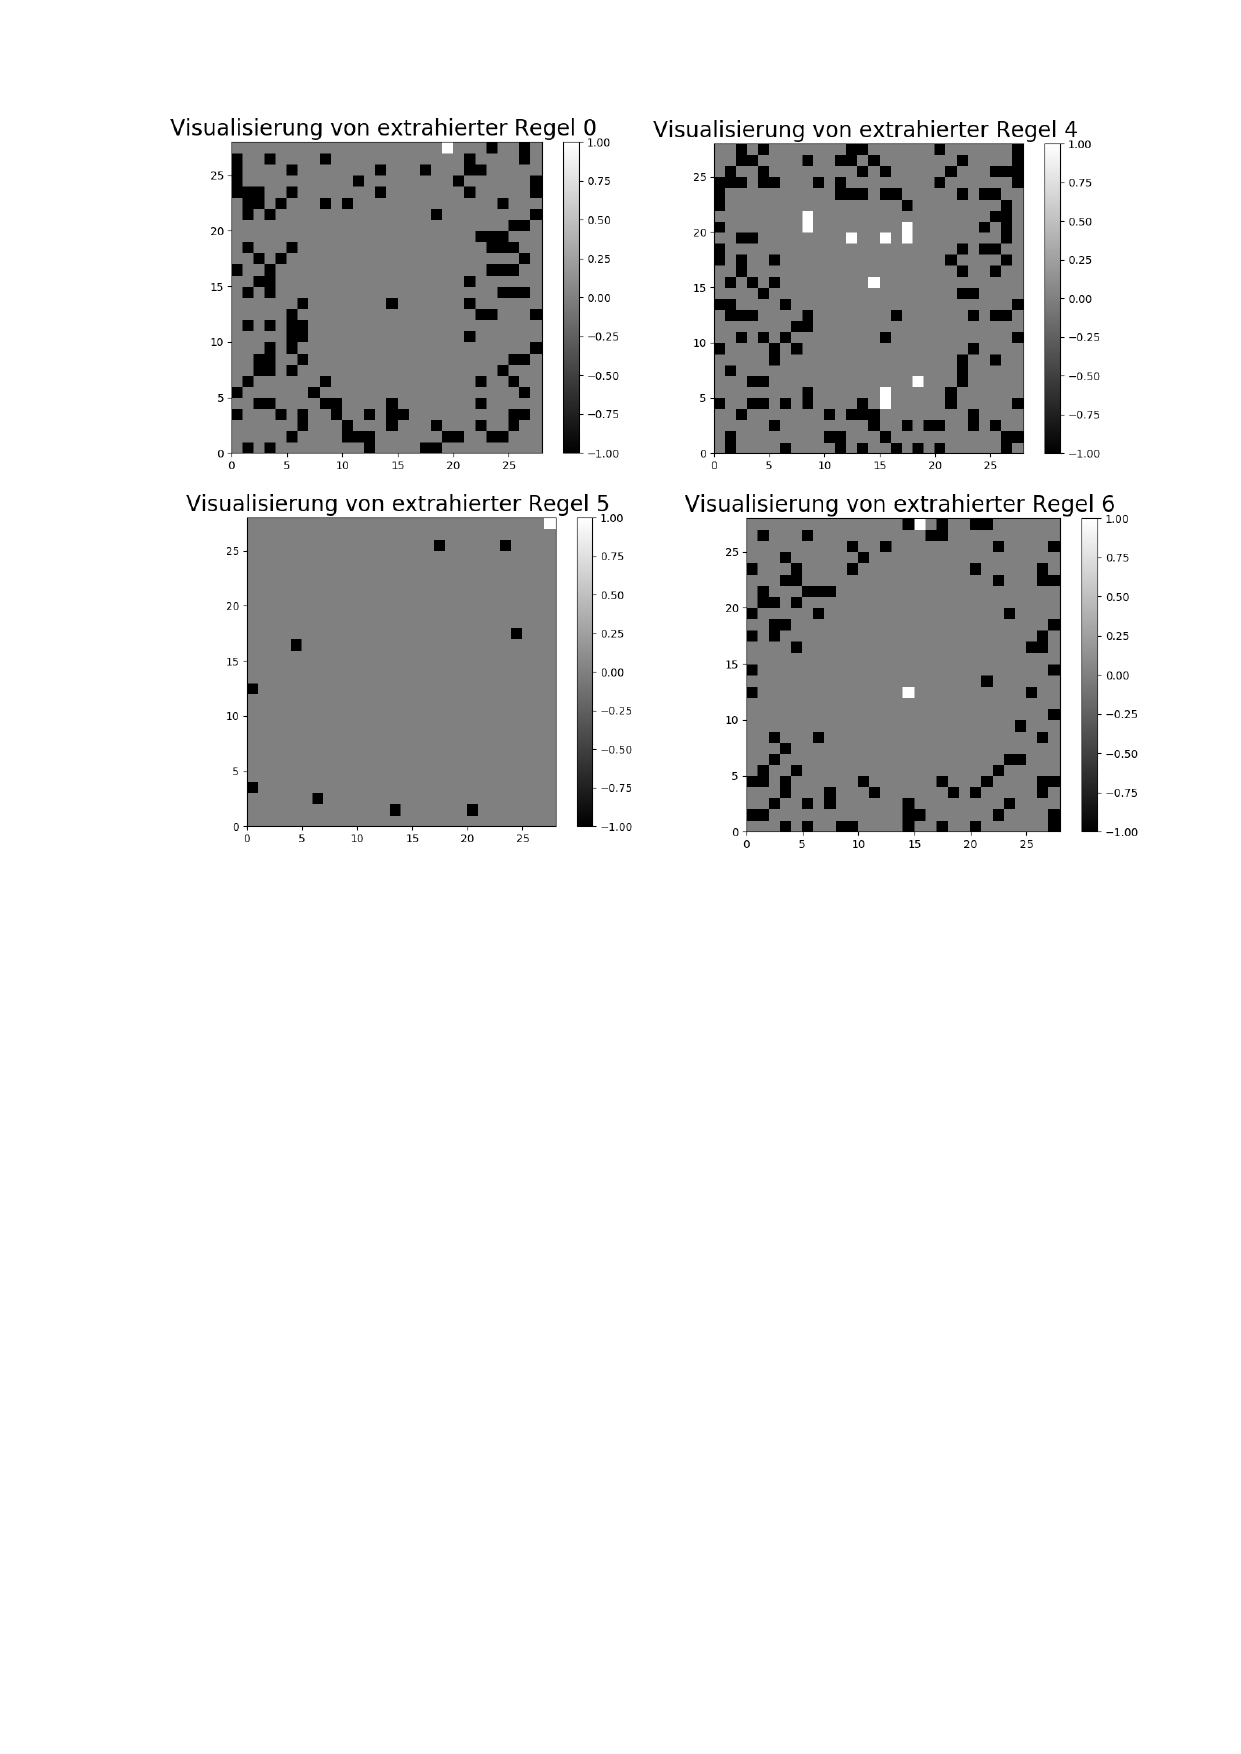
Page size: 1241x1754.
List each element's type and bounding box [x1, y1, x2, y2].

picture [137, 106, 1158, 862]
